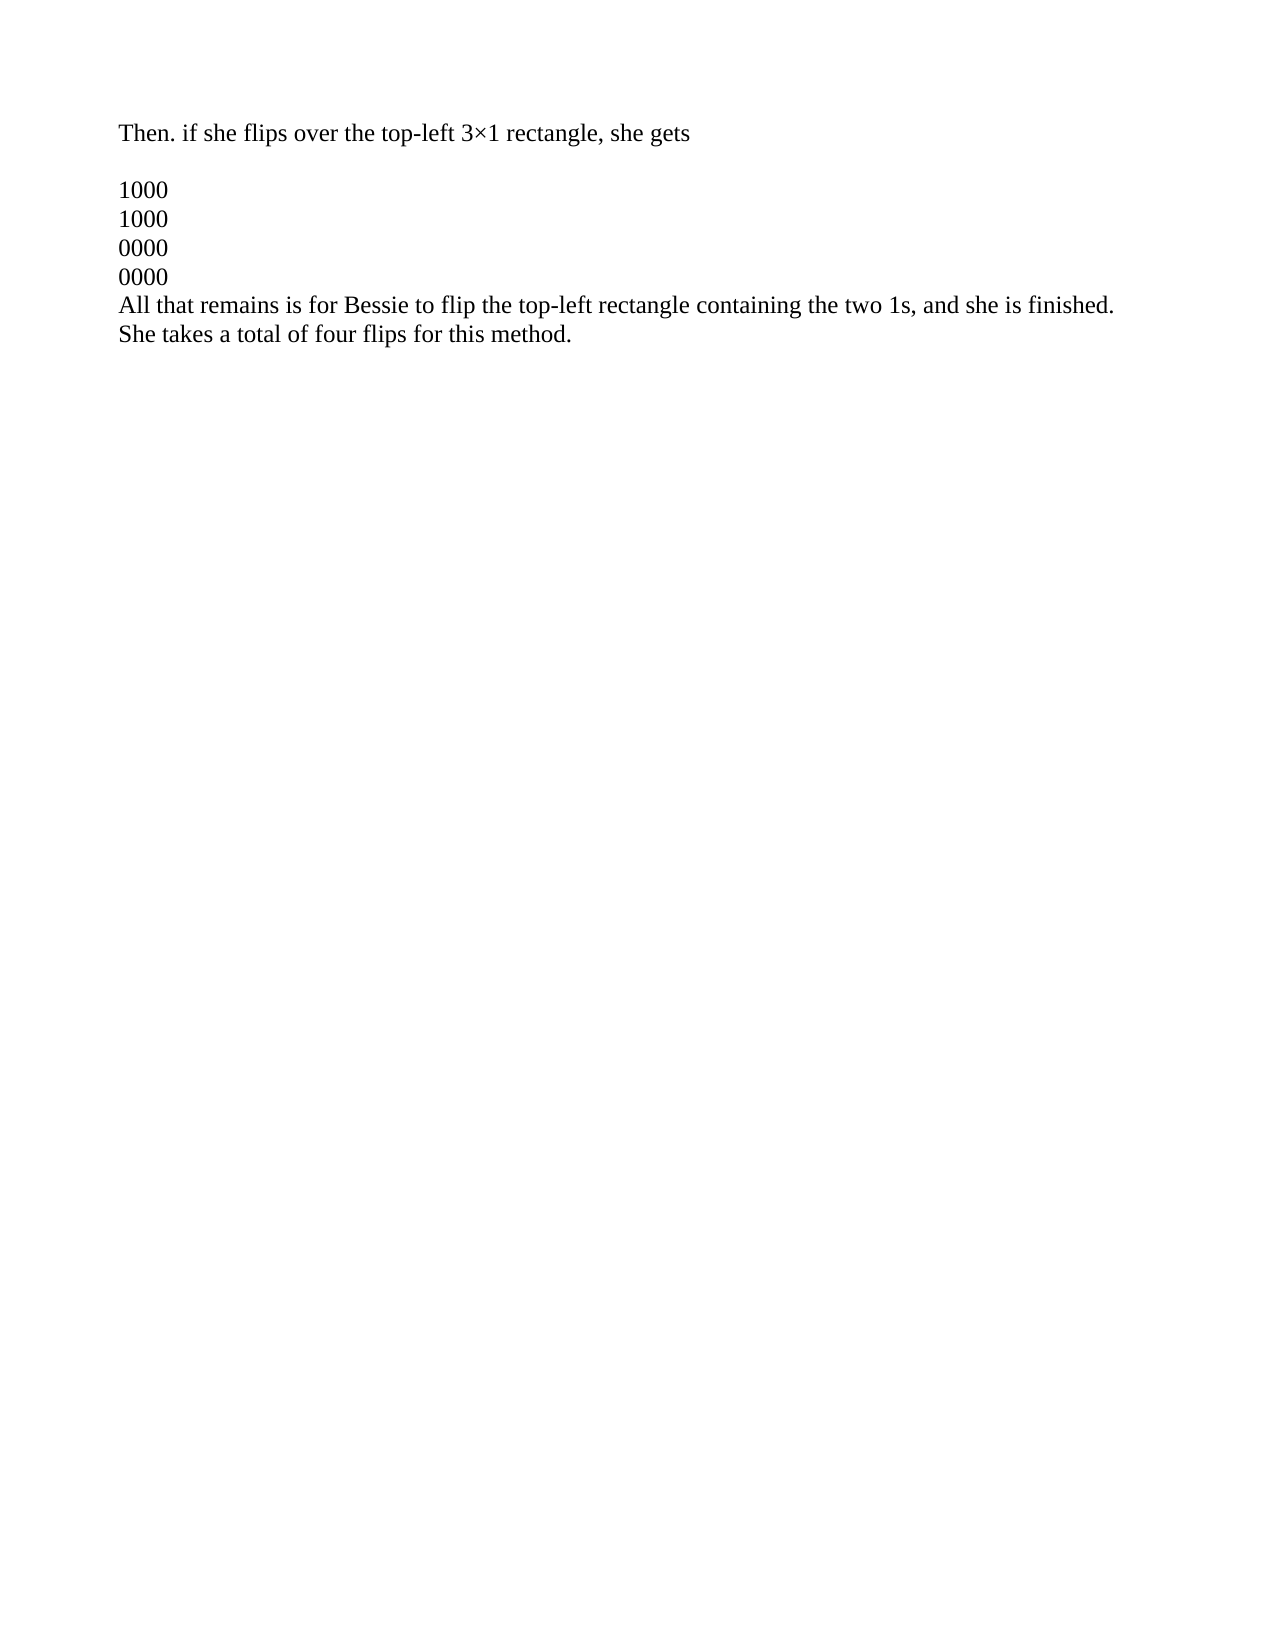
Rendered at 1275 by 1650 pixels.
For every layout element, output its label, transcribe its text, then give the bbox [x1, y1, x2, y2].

text 1000 [118, 176, 1157, 204]
text 0000 [118, 233, 1157, 262]
text All that remains is for Bessie to flip the top-left rectangle containing the two 1s, and she is finished. She takes a total of four flips for this method. [118, 291, 1157, 348]
text 0000 [118, 262, 1157, 291]
text 1000 [118, 204, 1157, 233]
text Then. if she flips over the top-left 3×1 rectangle, she gets [118, 118, 1157, 147]
